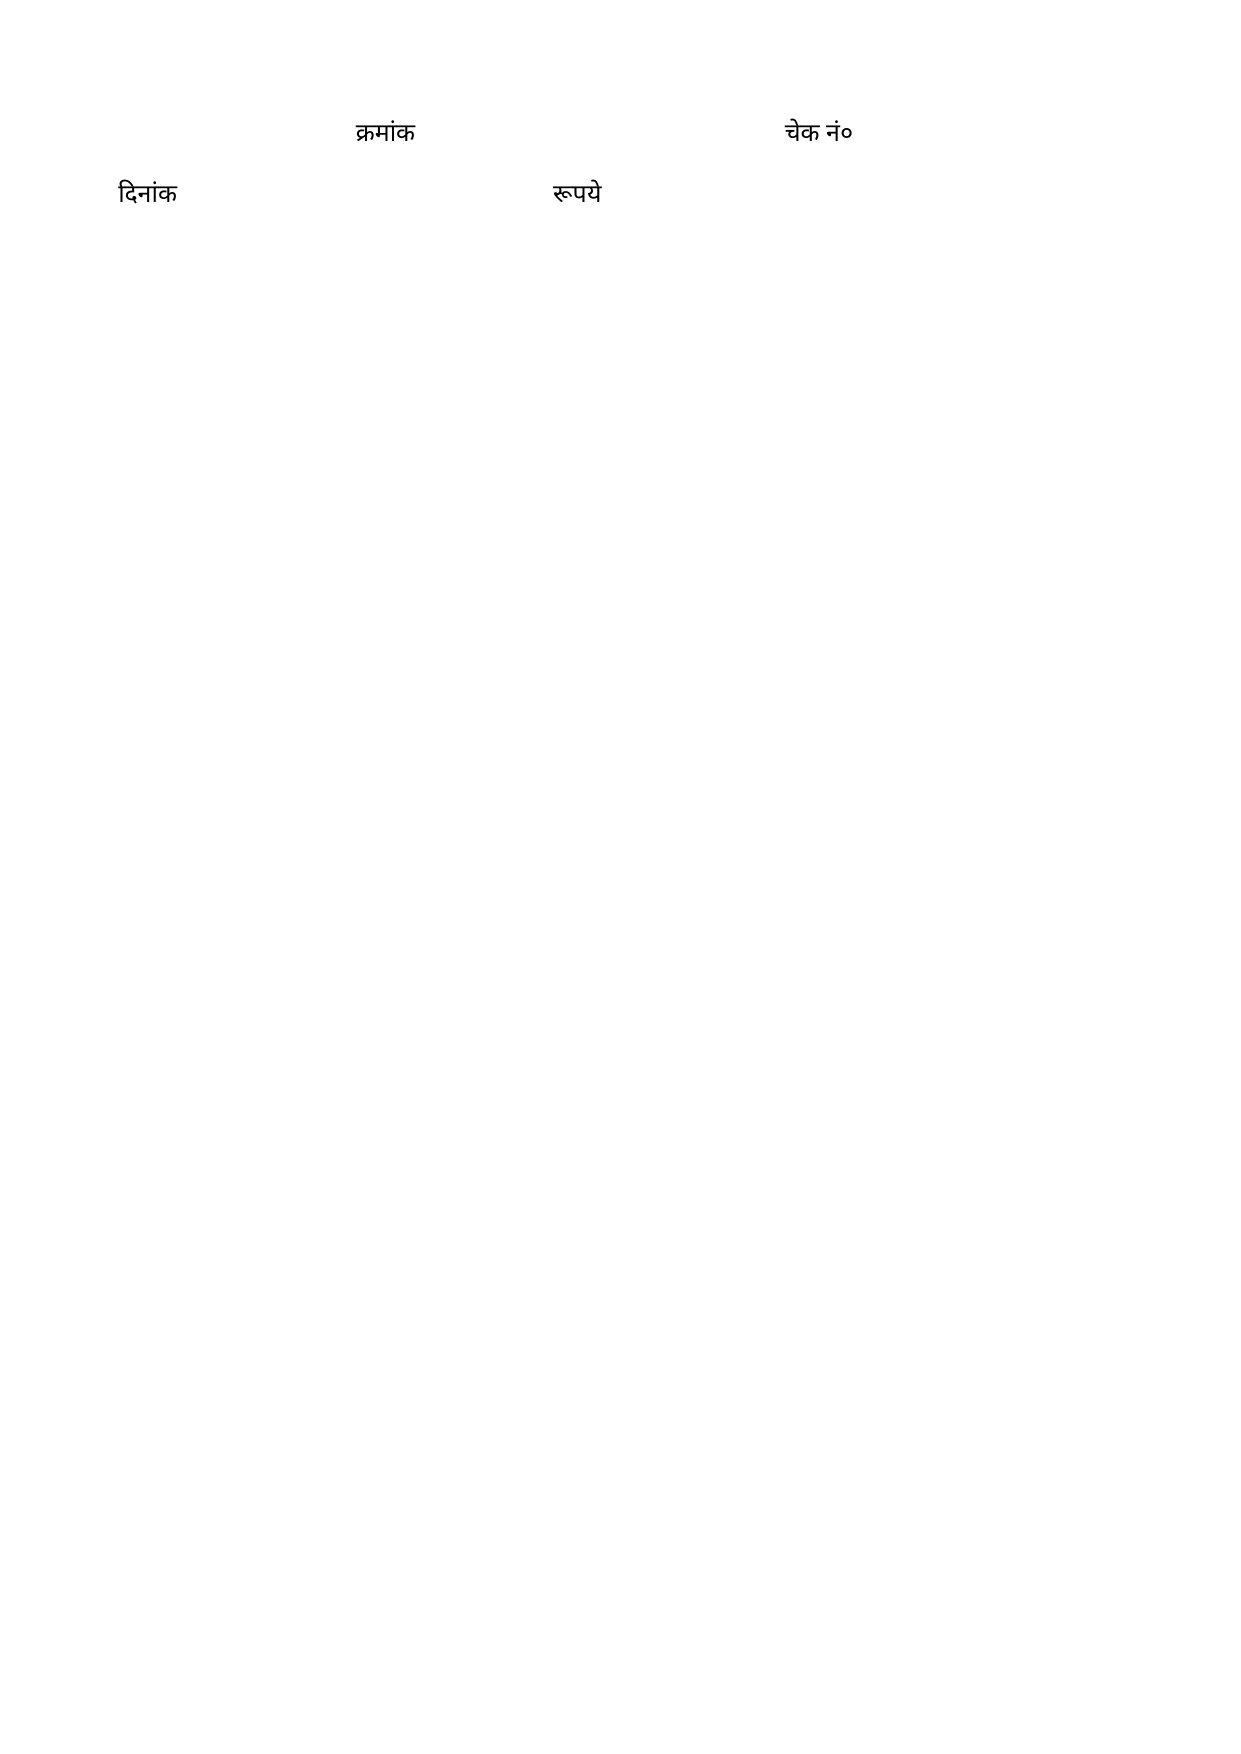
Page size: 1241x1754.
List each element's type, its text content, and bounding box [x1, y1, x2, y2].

text क्रमांक चेक नं० [118, 118, 1122, 152]
text दिनांक रूपये [118, 152, 1122, 213]
